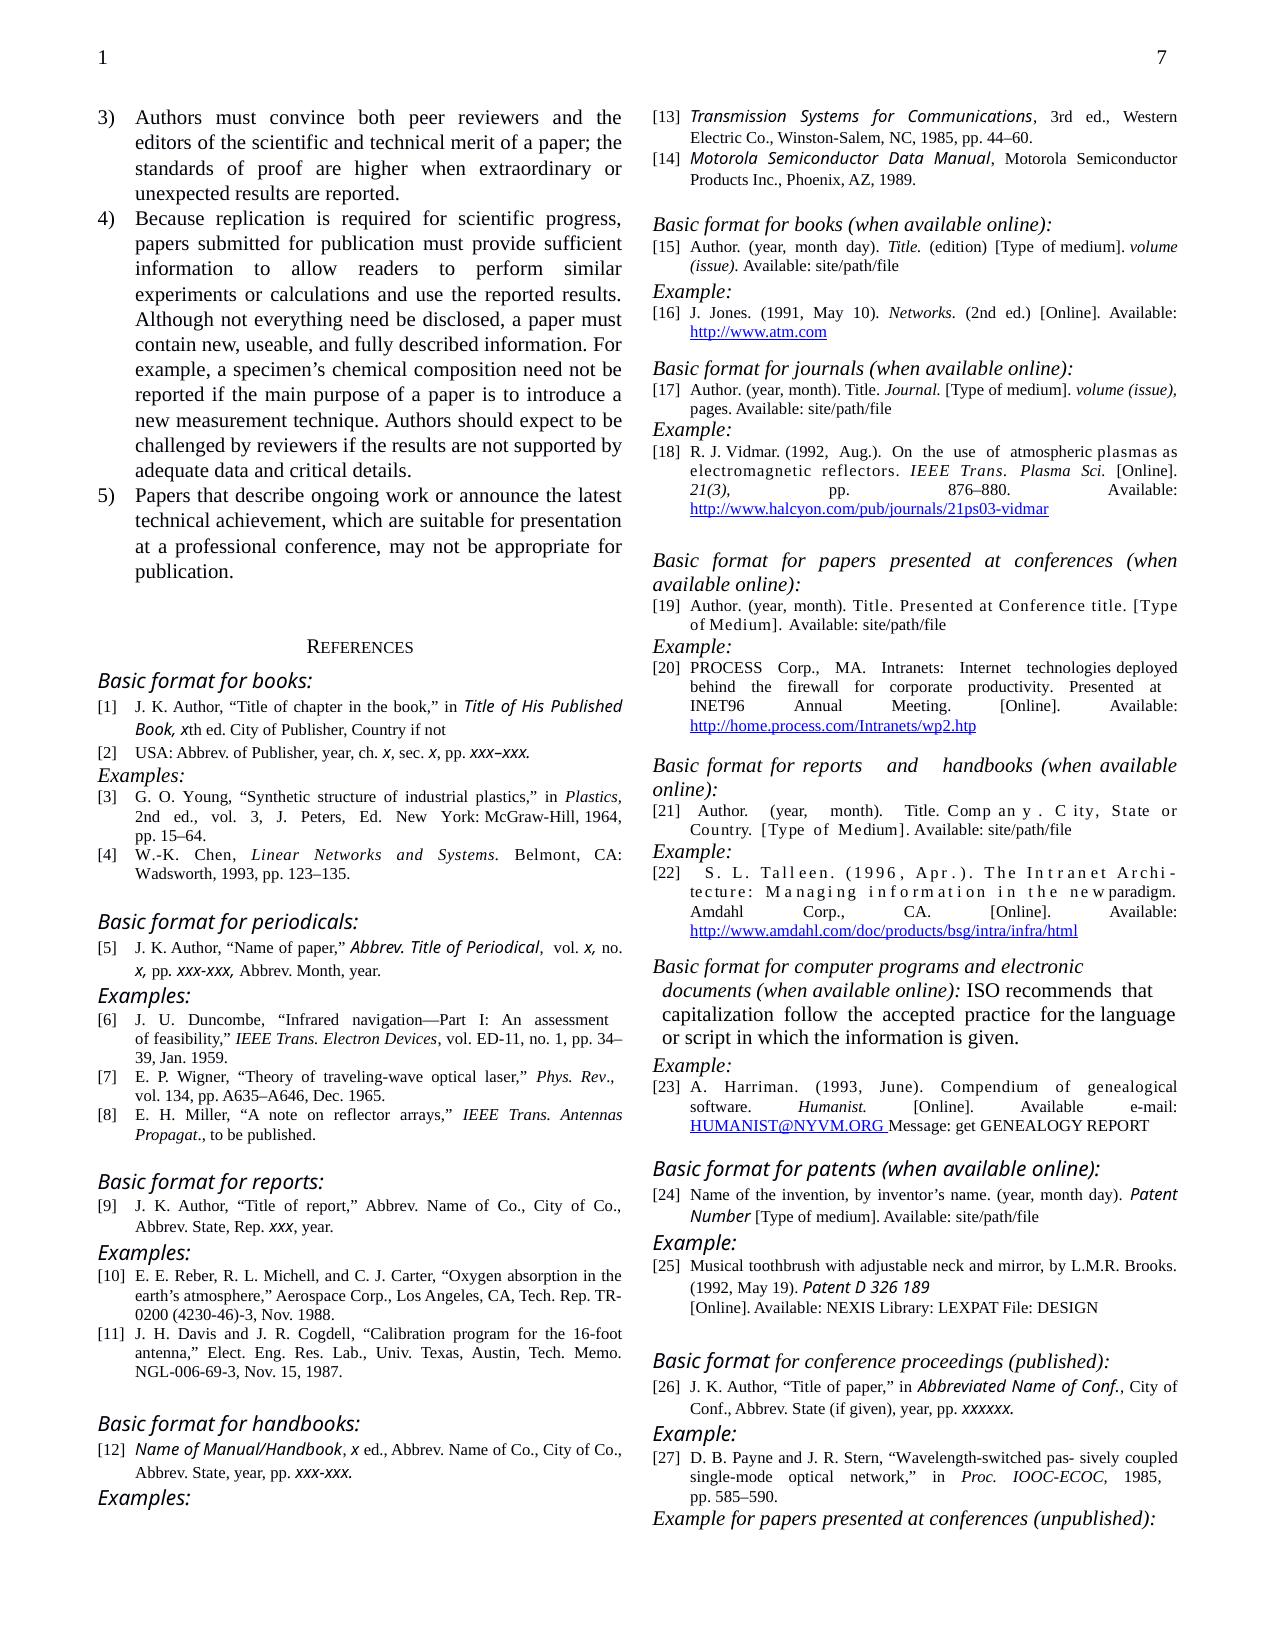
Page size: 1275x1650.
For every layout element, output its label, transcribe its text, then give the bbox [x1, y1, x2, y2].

text Basic format for handbooks: [97, 1409, 622, 1438]
list S. L. Tall een. (1996 , Apr . ). The In t r an et Archi -tecture: M a nagi ng i n f o rm at i on i n t h e ne w paradigm. Amdahl Corp., CA. [Online]. Available: http://www.amdahl.com/doc/products/bsg/intra/infra/html [652, 863, 1177, 940]
list Papers that describe ongoing work or announce the latest technical achievement, which are suitable for presentation at a professional conference, may not be appropriate for publication. [97, 483, 622, 583]
list D. B. Payne and J. R. Stern, “Wavelength-switched pas- sively coupled single-mode optical network,” in Proc. IOOC-ECOC, 1985, pp. 585–590. [652, 1448, 1177, 1506]
text Examples: [97, 1238, 622, 1266]
text Basic format for patents (when available online): [652, 1154, 1177, 1182]
text Example for papers presented at conferences (unpublished): [652, 1506, 1177, 1529]
list Transmission Systems for Communications, 3rd ed., Western Electric Co., Winston-Salem, NC, 1985, pp. 44–60. [652, 105, 1177, 147]
text Example: [652, 1419, 1177, 1448]
list Author. (year, month day). Title. (edition) [Type of medium]. volume (issue). Available: site/path/file [652, 236, 1177, 275]
list J. K. Author, “Title of paper,” in Abbreviated Name of Conf., City of Conf., Abbrev. State (if given), year, pp. xxxxxx. [652, 1374, 1177, 1419]
text Example: [652, 634, 1177, 658]
text Examples: [97, 1483, 622, 1512]
list E. E. Reber, R. L. Michell, and C. J. Carter, “Oxygen absorption in the earth’s atmosphere,” Aerospace Corp., Los Angeles, CA, Tech. Rep. TR-0200 (4230-46)-3, Nov. 1988. [97, 1266, 622, 1324]
list Name of Manual/Handbook, x ed., Abbrev. Name of Co., City of Co., Abbrev. State, year, pp. xxx-xxx. [97, 1438, 622, 1483]
list USA: Abbrev. of Publisher, year, ch. x, sec. x, pp. xxx–xxx. [97, 740, 622, 763]
text Basic format for books (when available online): [652, 213, 1177, 236]
list Motorola Semiconductor Data Manual, Motorola Semiconductor Products Inc., Phoenix, AZ, 1989. [652, 147, 1177, 189]
list W.-K. Chen, Linear Networks and Systems. Belmont, CA: Wadsworth, 1993, pp. 123–135. [97, 845, 622, 883]
text Basic format for reports and handbooks (when available online): [652, 753, 1177, 801]
text Basic format for periodicals: [97, 907, 622, 936]
list Author. (year, month). Title. Journal. [Type of medium]. volume (issue), pages. Available: site/path/file [652, 380, 1177, 418]
list J. U. Duncombe, “Infrared navigation—Part I: An assessment of feasibility,” IEEE Trans. Electron Devices, vol. ED-11, no. 1, pp. 34–39, Jan. 1959. [97, 1009, 622, 1067]
list PROCESS Corp., MA. Intranets: Internet technologies deployed behind the firewall for corporate productivity. Presented at INET96 Annual Meeting. [Online]. Available: http://home.process.com/Intranets/wp2.htp [652, 658, 1177, 734]
list E. P. Wigner, “Theory of traveling-wave optical laser,” Phys. Rev., vol. 134, pp. A635–A646, Dec. 1965. [97, 1067, 622, 1105]
list J. Jones. (1991, May 10). Networks. (2nd ed.) [Online]. Available: http://www.atm.com [652, 303, 1177, 341]
list J. H. Davis and J. R. Cogdell, “Calibration program for the 16-foot antenna,” Elect. Eng. Res. Lab., Univ. Texas, Austin, Tech. Memo. NGL-006-69-3, Nov. 15, 1987. [97, 1324, 622, 1381]
text Example: [652, 279, 1177, 303]
list Author. (year, month). Title. Comp an y . C ity, State or Country. [Type of Medium]. Available: site/path/file [652, 801, 1177, 839]
list References [97, 634, 622, 658]
text Basic format for journals (when available online): [652, 356, 1140, 380]
list Authors must convince both peer reviewers and the editors of the scientific and technical merit of a paper; the standards of proof are higher when extraordinary or unexpected results are reported. [97, 105, 622, 205]
list Name of the invention, by inventor’s name. (year, month day). Patent Number [Type of medium]. Available: site/path/file [652, 1182, 1177, 1228]
text Example: [652, 839, 1177, 863]
list J. K. Author, “Name of paper,” Abbrev. Title of Periodical, vol. x, no. x, pp. xxx-xxx, Abbrev. Month, year. [97, 936, 622, 981]
list Author. (year, month). Title. Presented at Conference title. [Type of Medium]. Available: site/path/file [652, 596, 1177, 634]
text Basic format for books: [97, 667, 622, 695]
text Basic format for conference proceedings (published): [652, 1346, 1177, 1374]
text Basic format for papers presented at conferences (when available online): [652, 548, 1177, 596]
list A. Harriman. (1993, June). Compendium of genealogical software. Humanist. [Online]. Available e-mail: HUMANIST@NYVM.ORG Message: get GENEALOGY REPORT [652, 1077, 1177, 1135]
list J. K. Author, “Title of chapter in the book,” in Title of His Published Book, xth ed. City of Publisher, Country if not [97, 695, 622, 740]
list Musical toothbrush with adjustable neck and mirror, by L.M.R. Brooks. (1992, May 19). Patent D 326 189 [652, 1256, 1177, 1298]
list E. H. Miller, “A note on reflector arrays,” IEEE Trans. Antennas Propagat., to be published. [97, 1105, 622, 1143]
text Basic format for reports: [97, 1167, 622, 1196]
text Basic format for computer programs and electronic documents (when available online): ISO recommends that capitalization follow the accepted practice for the language or script in which the information is given. [652, 955, 1177, 1049]
list Because replication is required for scientific progress, papers submitted for publication must provide sufficient information to allow readers to perform similar experiments or calculations and use the reported results. Although not everything need be disclosed, a paper must contain new, useable, and fully described information. For example, a specimen’s chemical composition need not be reported if the main purpose of a paper is to introduce a new measurement technique. Authors should expect to be challenged by reviewers if the results are not supported by adequate data and critical details. [97, 206, 622, 482]
list G. O. Young, “Synthetic structure of industrial plastics,” in Plastics, 2nd ed., vol. 3, J. Peters, Ed. New York: McGraw-Hill, 1964, pp. 15–64. [97, 787, 622, 845]
list J. K. Author, “Title of report,” Abbrev. Name of Co., City of Co., Abbrev. State, Rep. xxx, year. [97, 1196, 622, 1238]
text Examples: [97, 763, 622, 787]
text Example: [652, 418, 1140, 442]
text Example: [652, 1228, 1177, 1256]
text Example: [652, 1053, 1177, 1077]
list R. J. Vidmar. (1992, Aug.). On the use of atmospheric plasmas as electromagnetic reflectors. IEEE Trans. Plasma Sci. [Online]. 21(3), pp. 876–880. Available: http://www.halcyon.com/pub/journals/21ps03-vidmar [652, 442, 1177, 518]
text Examples: [97, 981, 622, 1009]
text [Online]. Available: NEXIS Library: LEXPAT File: DESIGN [690, 1298, 1177, 1317]
